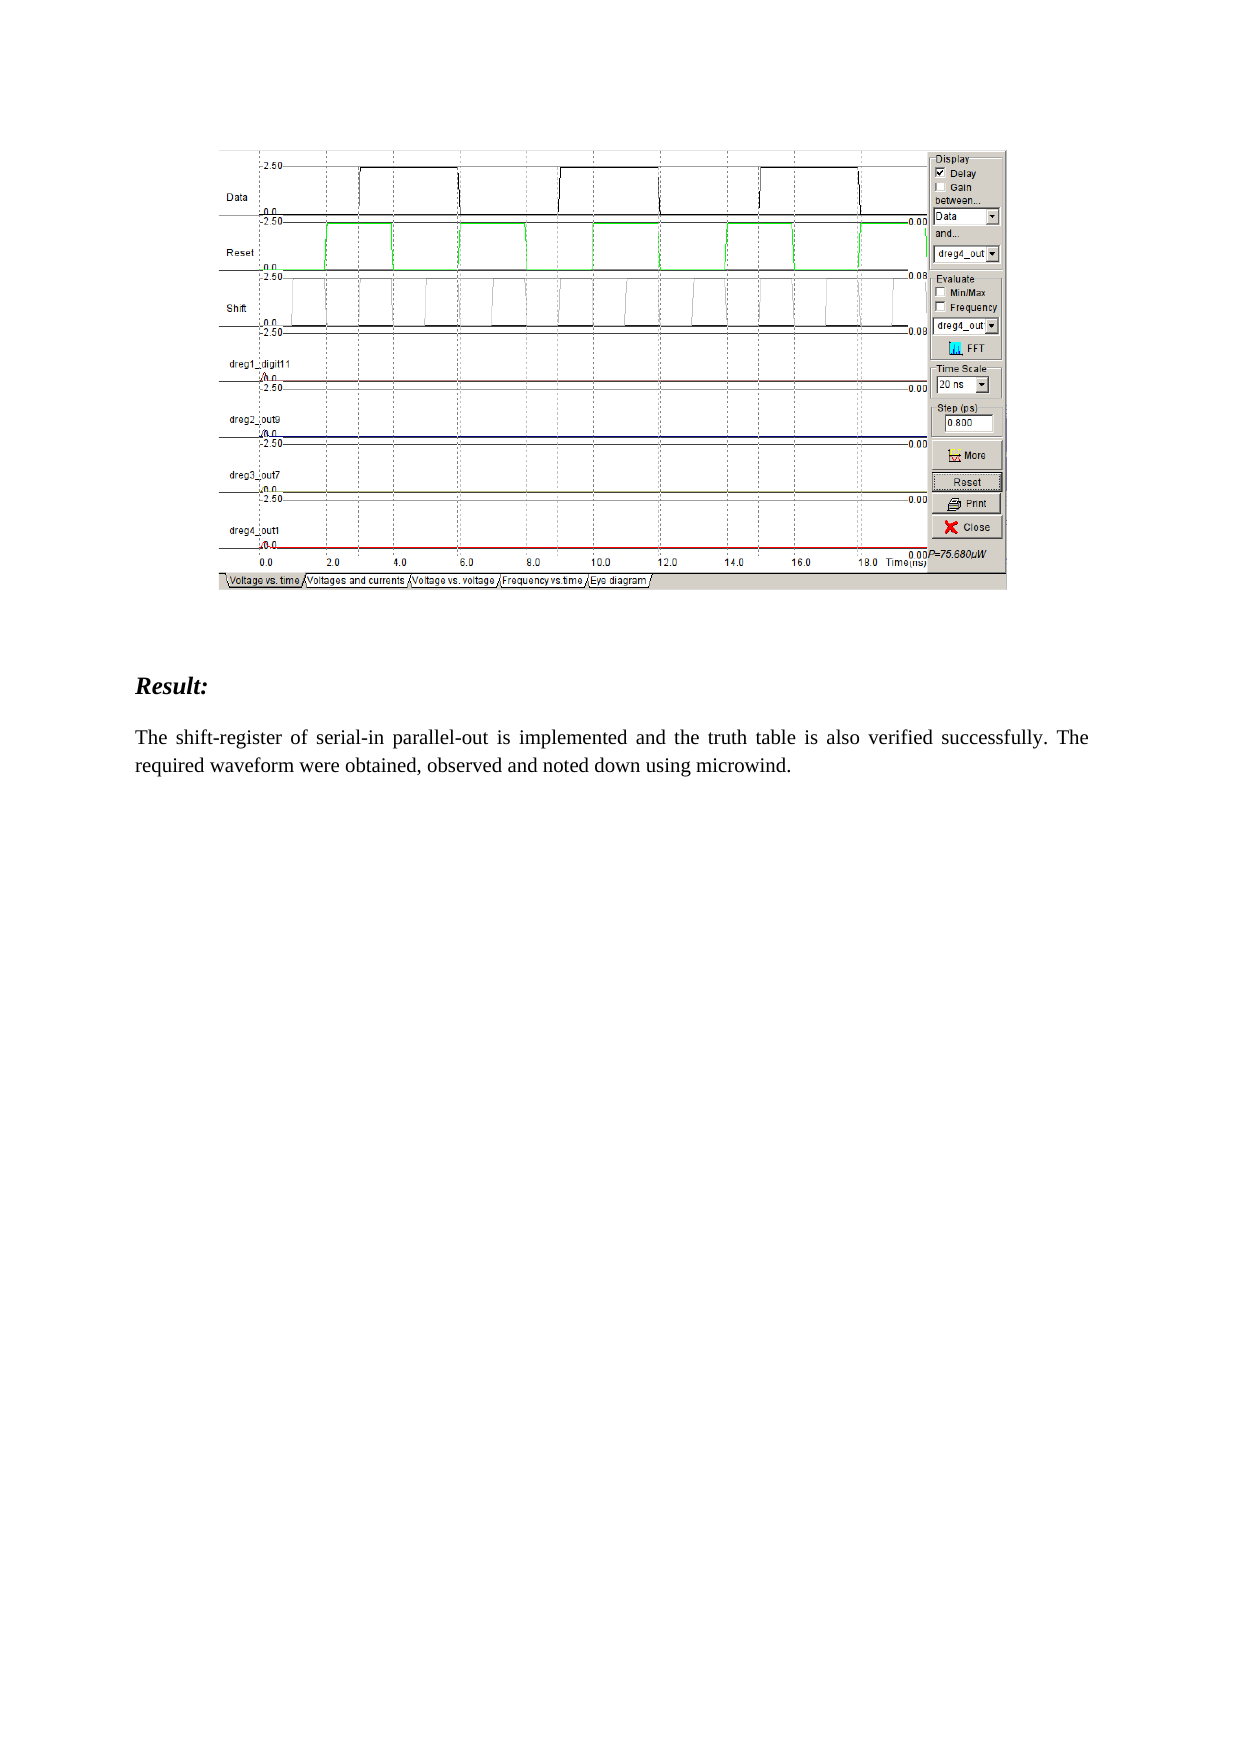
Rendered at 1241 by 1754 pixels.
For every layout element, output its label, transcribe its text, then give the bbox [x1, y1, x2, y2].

text The shift-register of serial-in parallel-out is implemented and the truth table is also verified successfully. The required waveform were obtained, observed and noted down using microwind. [135, 725, 1091, 777]
text Result: [135, 671, 1091, 700]
picture [218, 150, 1007, 590]
